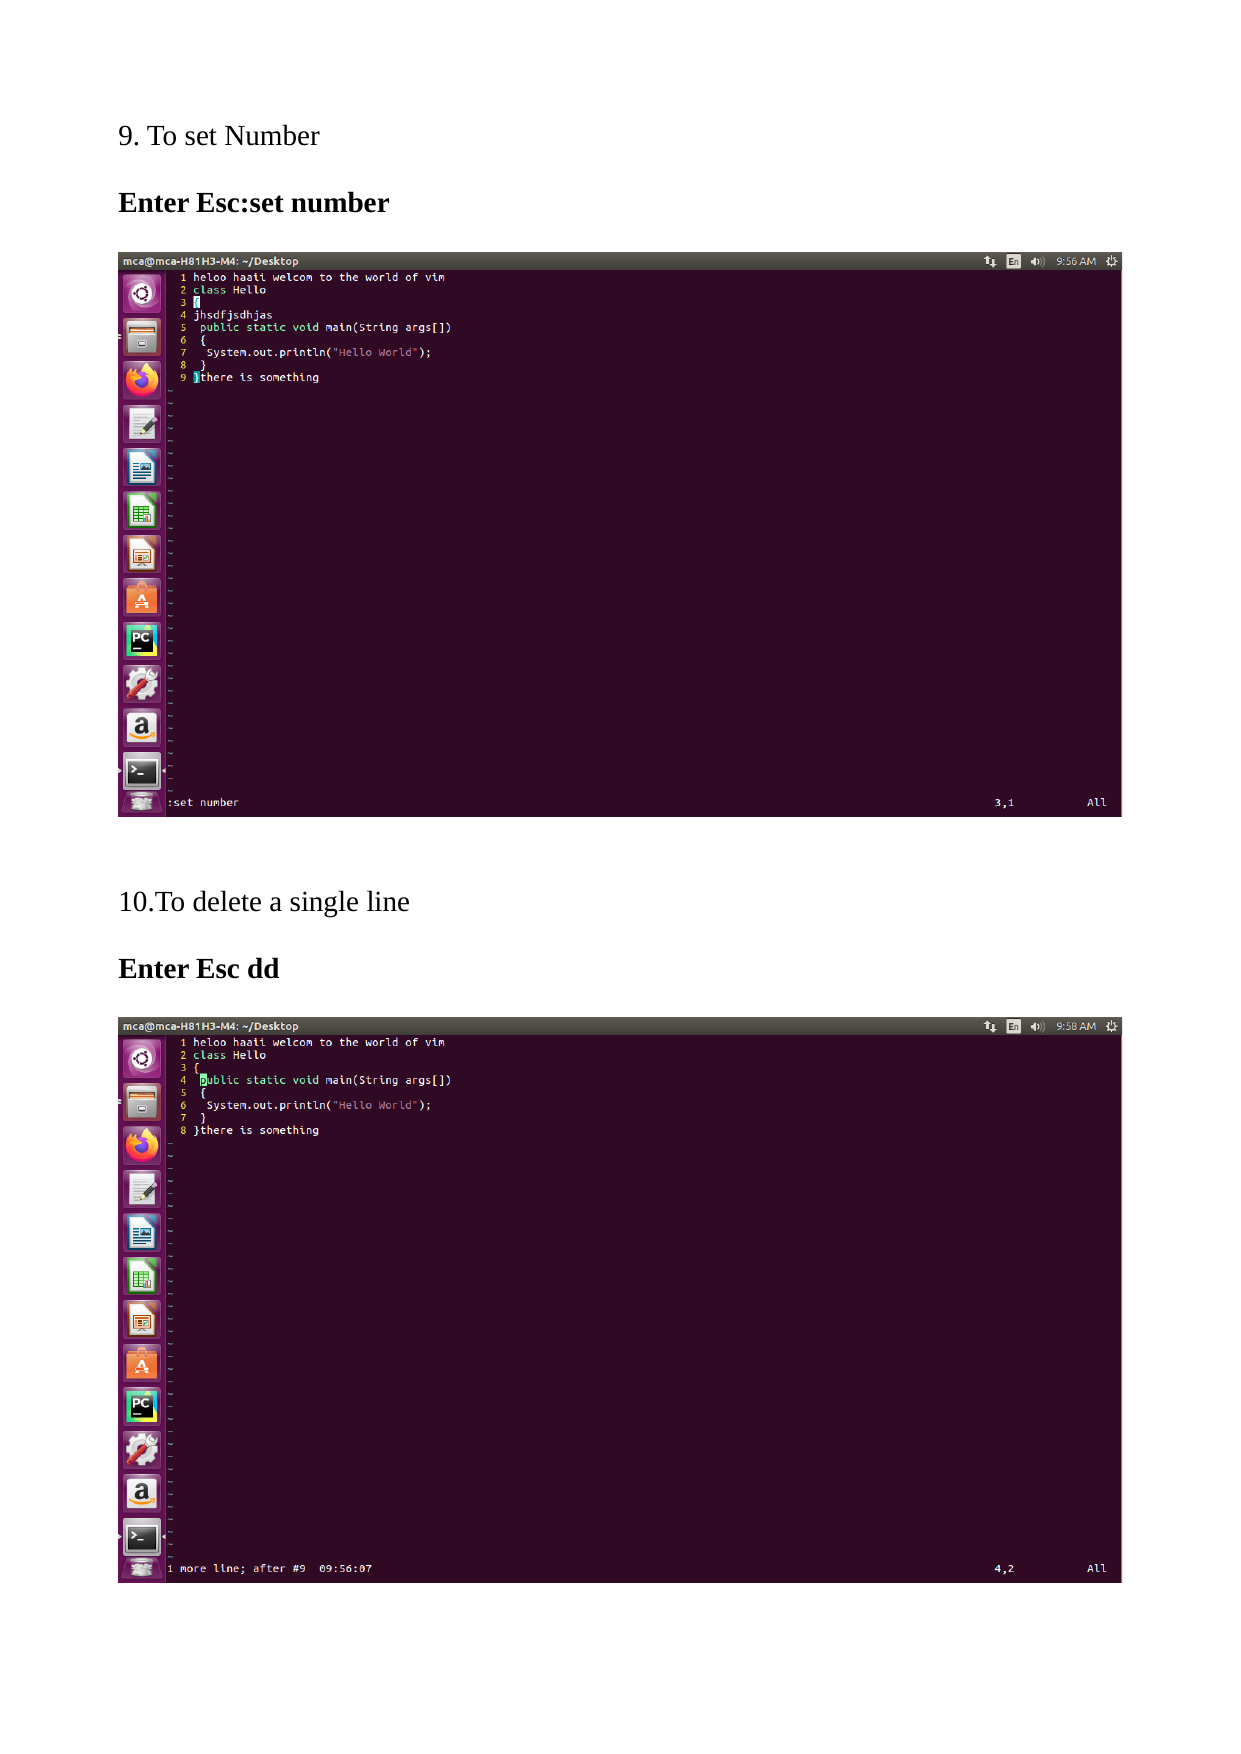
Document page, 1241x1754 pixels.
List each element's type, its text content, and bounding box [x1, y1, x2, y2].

text 9. To set Number [118, 118, 1122, 152]
text Enter Esc:set number [118, 185, 1122, 219]
text Enter Esc dd [118, 951, 1122, 984]
picture [118, 252, 1123, 817]
text 10.To delete a single line [118, 884, 1122, 917]
picture [118, 1017, 1123, 1583]
